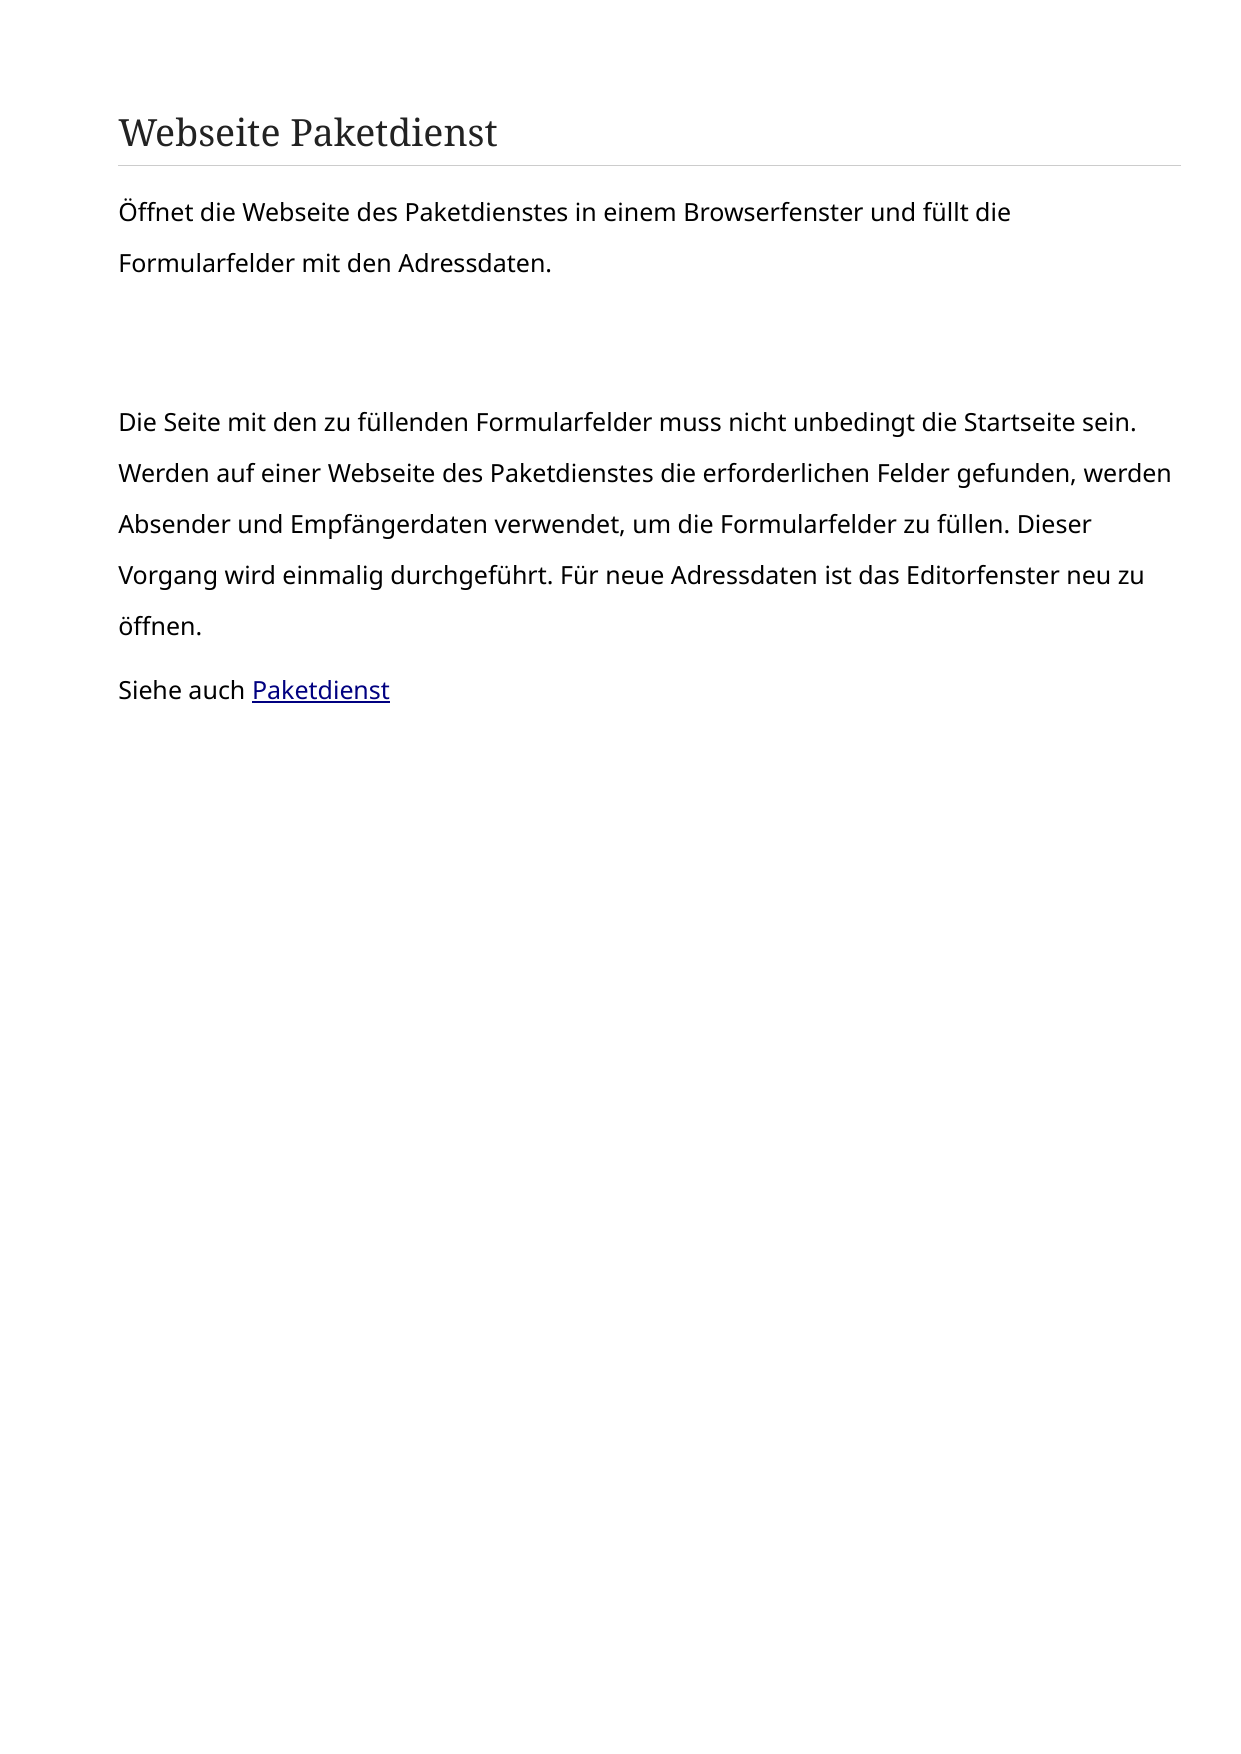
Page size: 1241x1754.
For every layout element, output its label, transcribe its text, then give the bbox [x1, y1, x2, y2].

text Die Seite mit den zu füllenden Formularfelder muss nicht unbedingt die Startseite sein. Werden auf einer Webseite des Paketdienstes die erforderlichen Felder gefunden, werden Absender und Empfängerdaten verwendet, um die Formularfelder zu füllen. Dieser Vorgang wird einmalig durchgeführt. Für neue Adressdaten ist das Editorfenster neu zu öffnen. [118, 404, 1181, 643]
subtitle Webseite Paketdienst [118, 106, 1181, 165]
text Siehe auch Paketdienst [118, 672, 1181, 706]
text Öffnet die Webseite des Paketdienstes in einem Browserfenster und füllt die Formularfelder mit den Adressdaten. [118, 194, 1181, 279]
